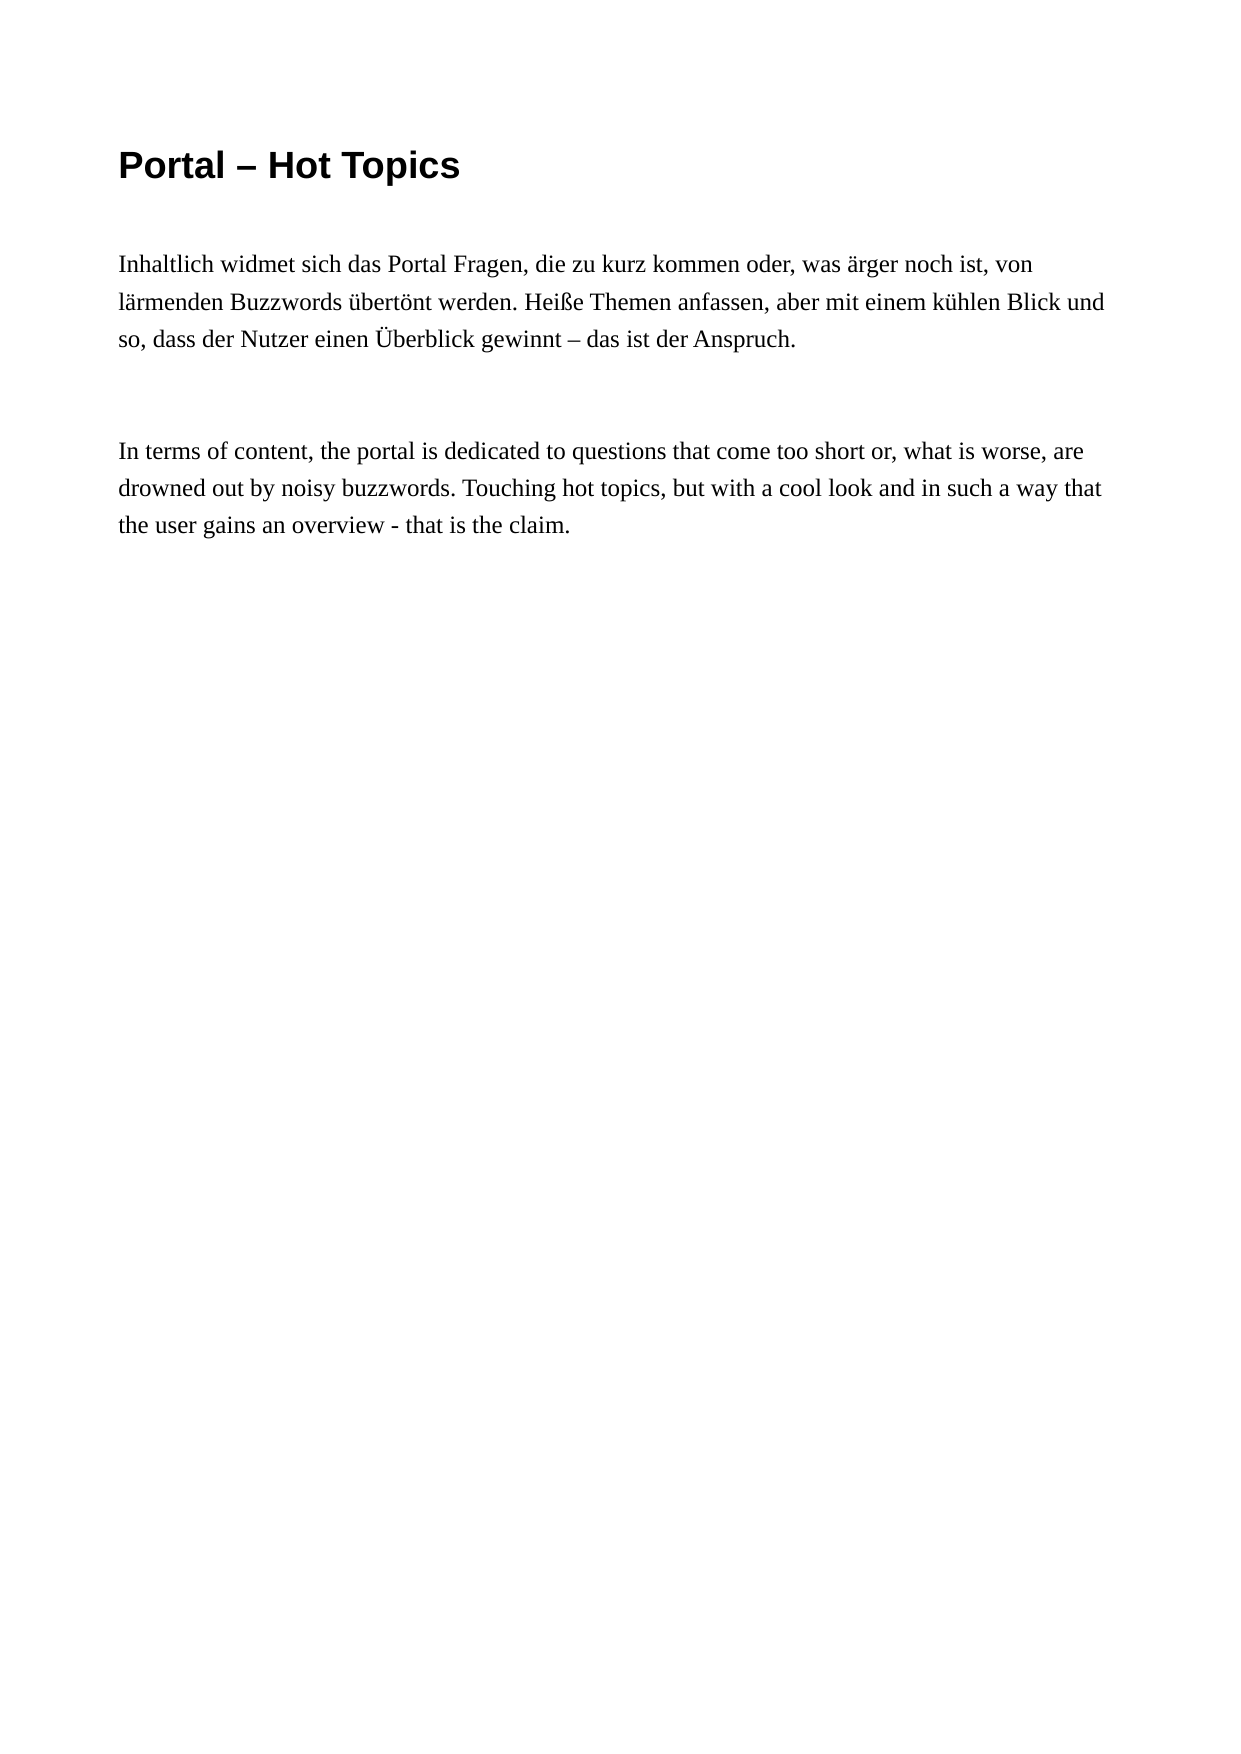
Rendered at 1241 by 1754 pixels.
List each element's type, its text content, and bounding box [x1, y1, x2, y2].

subtitle Portal – Hot Topics [118, 143, 1122, 187]
text Inhaltlich widmet sich das Portal Fragen, die zu kurz kommen oder, was ärger noch ist, von lärmenden Buzzwords übertönt werden. Heiße Themen anfassen, aber mit einem kühlen Blick und so, dass der Nutzer einen Überblick gewinnt – das ist der Anspruch. [118, 249, 1122, 353]
text In terms of content, the portal is dedicated to questions that come too short or, what is worse, are drowned out by noisy buzzwords. Touching hot topics, but with a cool look and in such a way that the user gains an overview - that is the claim. [118, 436, 1122, 539]
